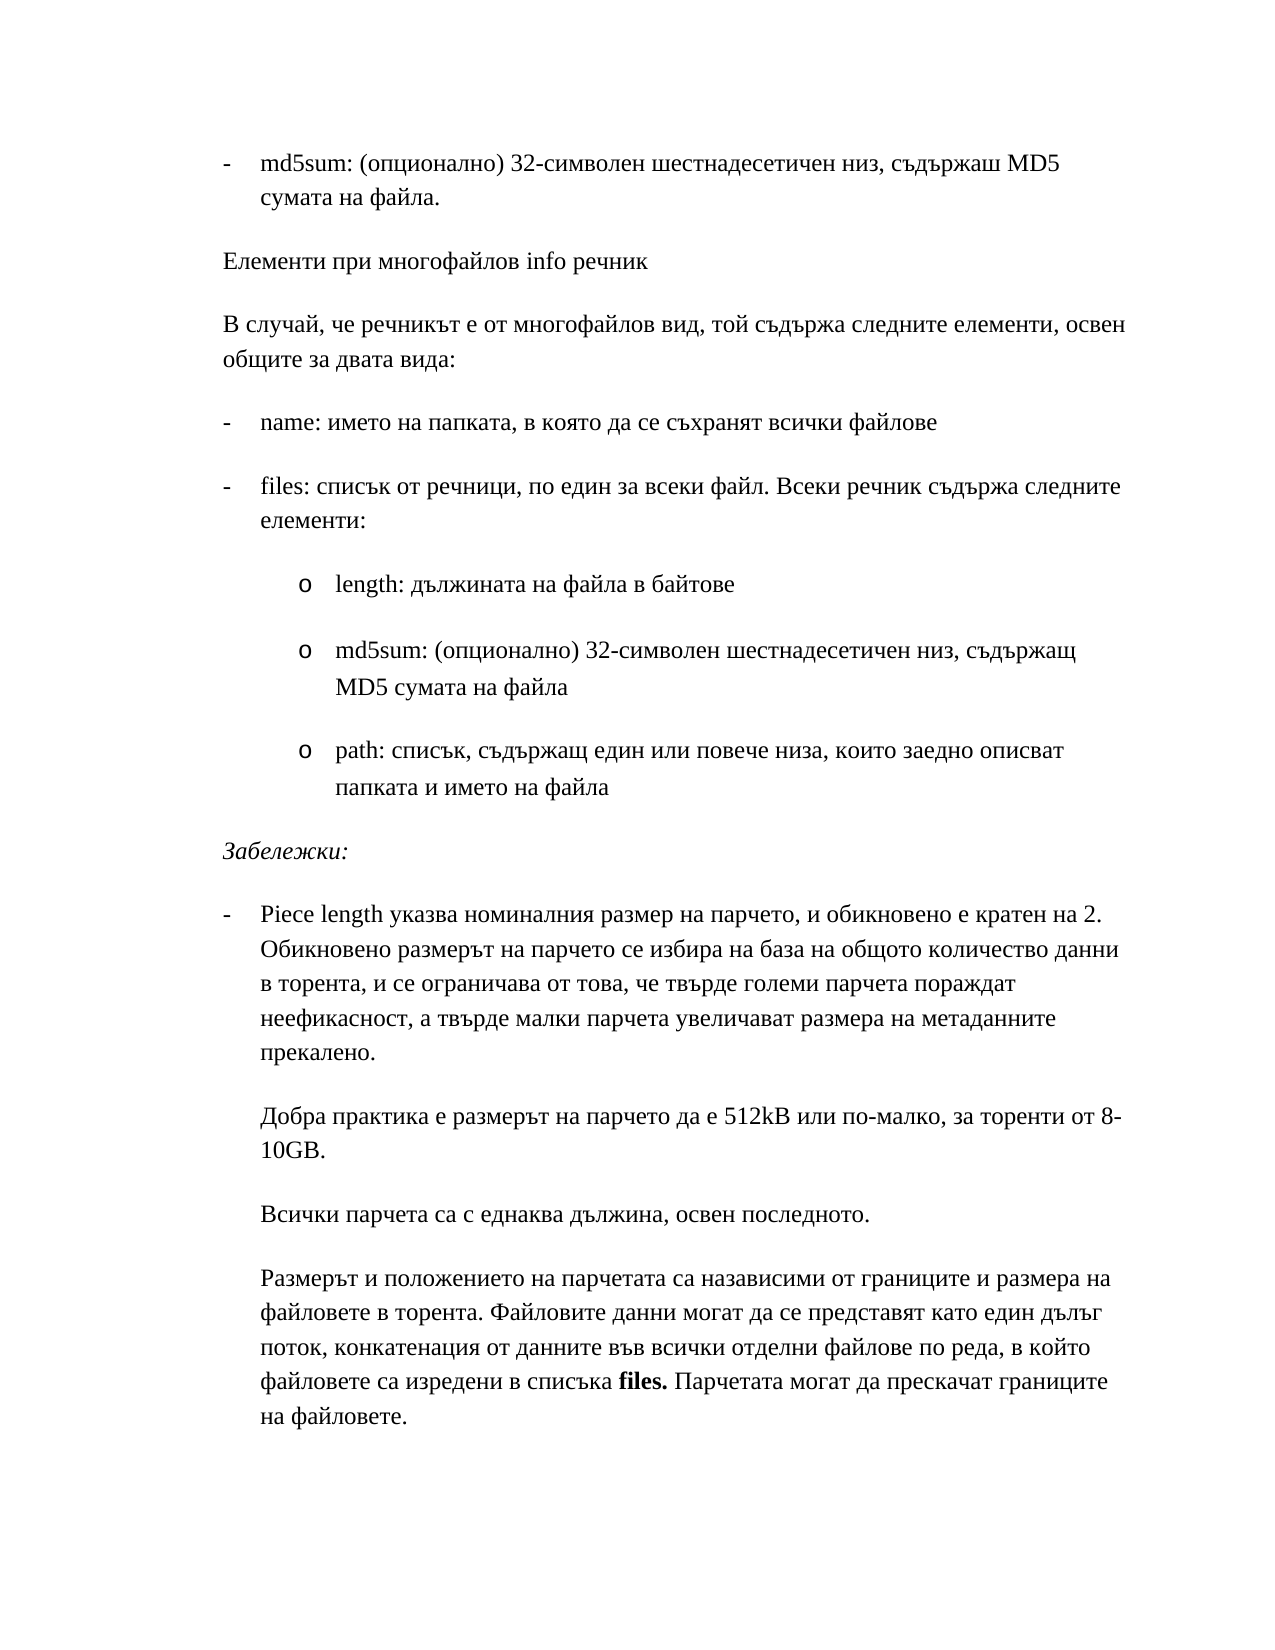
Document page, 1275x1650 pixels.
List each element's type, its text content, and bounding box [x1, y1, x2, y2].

list length: дължината на файла в байтове [298, 569, 1127, 600]
text В случай, че речникът е от многофайлов вид, той съдържа следните елементи, освен общите за двата вида: [223, 309, 1127, 373]
list Piece length указва номиналния размер на парчето, и обикновено е кратен на 2. Обикновено размерът на парчето се избира на база на общото количество данни в торента, и се ограничава от това, че твърде големи парчета пораждат неефикасност, а твърде малки парчета увеличават размера на метаданните прекалено. [223, 899, 1127, 1066]
text Елементи при многофайлов info речник [223, 246, 1127, 274]
text Добра практика е размерът на парчето да е 512kB или по-малко, за торенти от 8-10GB. [260, 1101, 1127, 1164]
text Забележки: [223, 836, 1127, 864]
text Всички парчета са с еднаква дължина, освен последното. [260, 1199, 1127, 1228]
list path: списък, съдържащ един или повече низа, които заедно описват папката и името на файла [298, 736, 1127, 801]
list md5sum: (опционално) 32-символен шестнадесетичен низ, съдържащ MD5 сумата на файла [298, 635, 1127, 701]
text Размерът и положението на парчетата са назависими от границите и размера на файловете в торента. Файловите данни могат да се представят като един дълъг поток, конкатенация от данните във всички отделни файлове по реда, в който файловете са изредени в списъка files. Парчетата могат да прескачат границите на файловете. [260, 1263, 1127, 1429]
list md5sum: (опционално) 32-символен шестнадесетичен низ, съдържаш MD5 сумата на файла. [223, 148, 1127, 211]
list files: списък от речници, по един за всеки файл. Всеки речник съдържа следните елементи: [223, 471, 1127, 534]
list name: името на папката, в която да се съхранят всички файлове [223, 407, 1127, 436]
